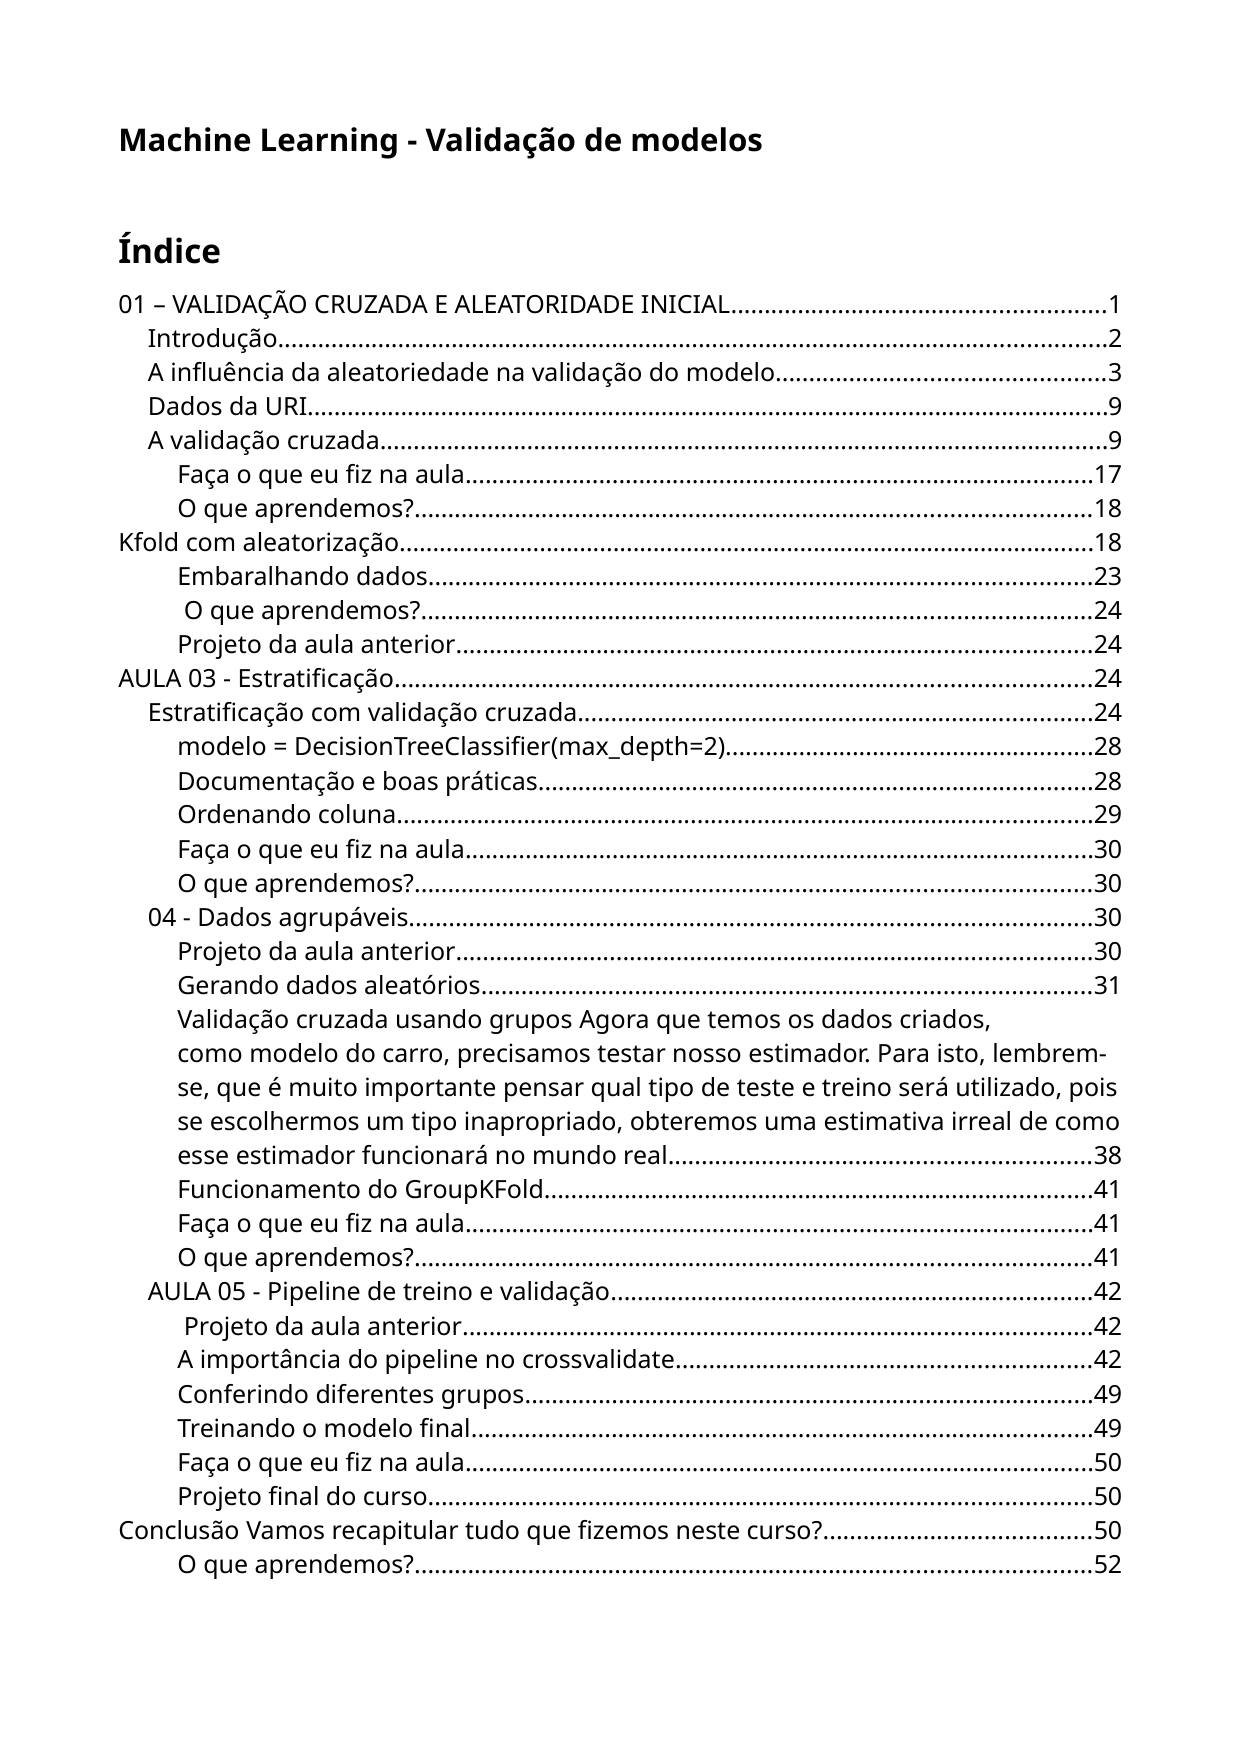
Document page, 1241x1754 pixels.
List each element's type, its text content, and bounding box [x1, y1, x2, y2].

text Documentação e boas práticas 28 [177, 763, 1122, 797]
text Kfold com aleatorização 18 [118, 525, 1122, 559]
text Embaralhando dados 23 [177, 559, 1122, 593]
text Machine Learning - Validação de modelos [118, 118, 1122, 161]
text Projeto da aula anterior 24 [177, 627, 1122, 661]
text O que aprendemos? 41 [177, 1240, 1122, 1274]
text Funcionamento do GroupKFold 41 [177, 1172, 1122, 1206]
text Faça o que eu fiz na aula 30 [177, 831, 1122, 865]
text O que aprendemos? 18 [177, 491, 1122, 525]
text Faça o que eu fiz na aula 50 [177, 1444, 1122, 1478]
text Conferindo diferentes grupos 49 [177, 1376, 1122, 1410]
text Estratificação com validação cruzada 24 [148, 695, 1122, 729]
subtitle Índice [118, 228, 1122, 274]
text O que aprendemos? 30 [177, 865, 1122, 899]
text Gerando dados aleatórios 31 [177, 967, 1122, 1002]
text Projeto final do curso 50 [177, 1478, 1122, 1512]
text Conclusão Vamos recapitular tudo que fizemos neste curso? 50 [118, 1512, 1122, 1547]
text Projeto da aula anterior 30 [177, 933, 1122, 967]
text Ordenando coluna 29 [177, 797, 1122, 831]
text Dados da URI 9 [148, 388, 1122, 422]
text 01 – VALIDAÇÃO CRUZADA E ALEATORIDADE INICIAL 1 [118, 286, 1122, 320]
text O que aprendemos? 52 [177, 1547, 1122, 1581]
text AULA 05 - Pipeline de treino e validação 42 [148, 1274, 1122, 1308]
text O que aprendemos? 24 [177, 593, 1122, 627]
text A influência da aleatoriedade na validação do modelo 3 [148, 354, 1122, 388]
text modelo = DecisionTreeClassifier(max_depth=2) 28 [177, 729, 1122, 763]
text Projeto da aula anterior 42 [177, 1308, 1122, 1342]
text 04 - Dados agrupáveis 30 [148, 899, 1122, 933]
text Treinando o modelo final 49 [177, 1410, 1122, 1444]
text Introdução 2 [148, 320, 1122, 354]
text Faça o que eu fiz na aula 41 [177, 1206, 1122, 1240]
text Faça o que eu fiz na aula 17 [177, 457, 1122, 491]
text A importância do pipeline no crossvalidate 42 [177, 1342, 1122, 1376]
text A validação cruzada 9 [148, 422, 1122, 457]
text AULA 03 - Estratificação 24 [118, 661, 1122, 695]
text Validação cruzada usando grupos Agora que temos os dados criados, como modelo do carro, precisamos testar nosso estimador. Para isto, lembrem-se, que é muito importante pensar qual tipo de teste e treino será utilizado, pois se escolhermos um tipo inapropriado, obteremos uma estimativa irreal de como esse estimador funcionará no mundo real. 38 [177, 1002, 1122, 1172]
